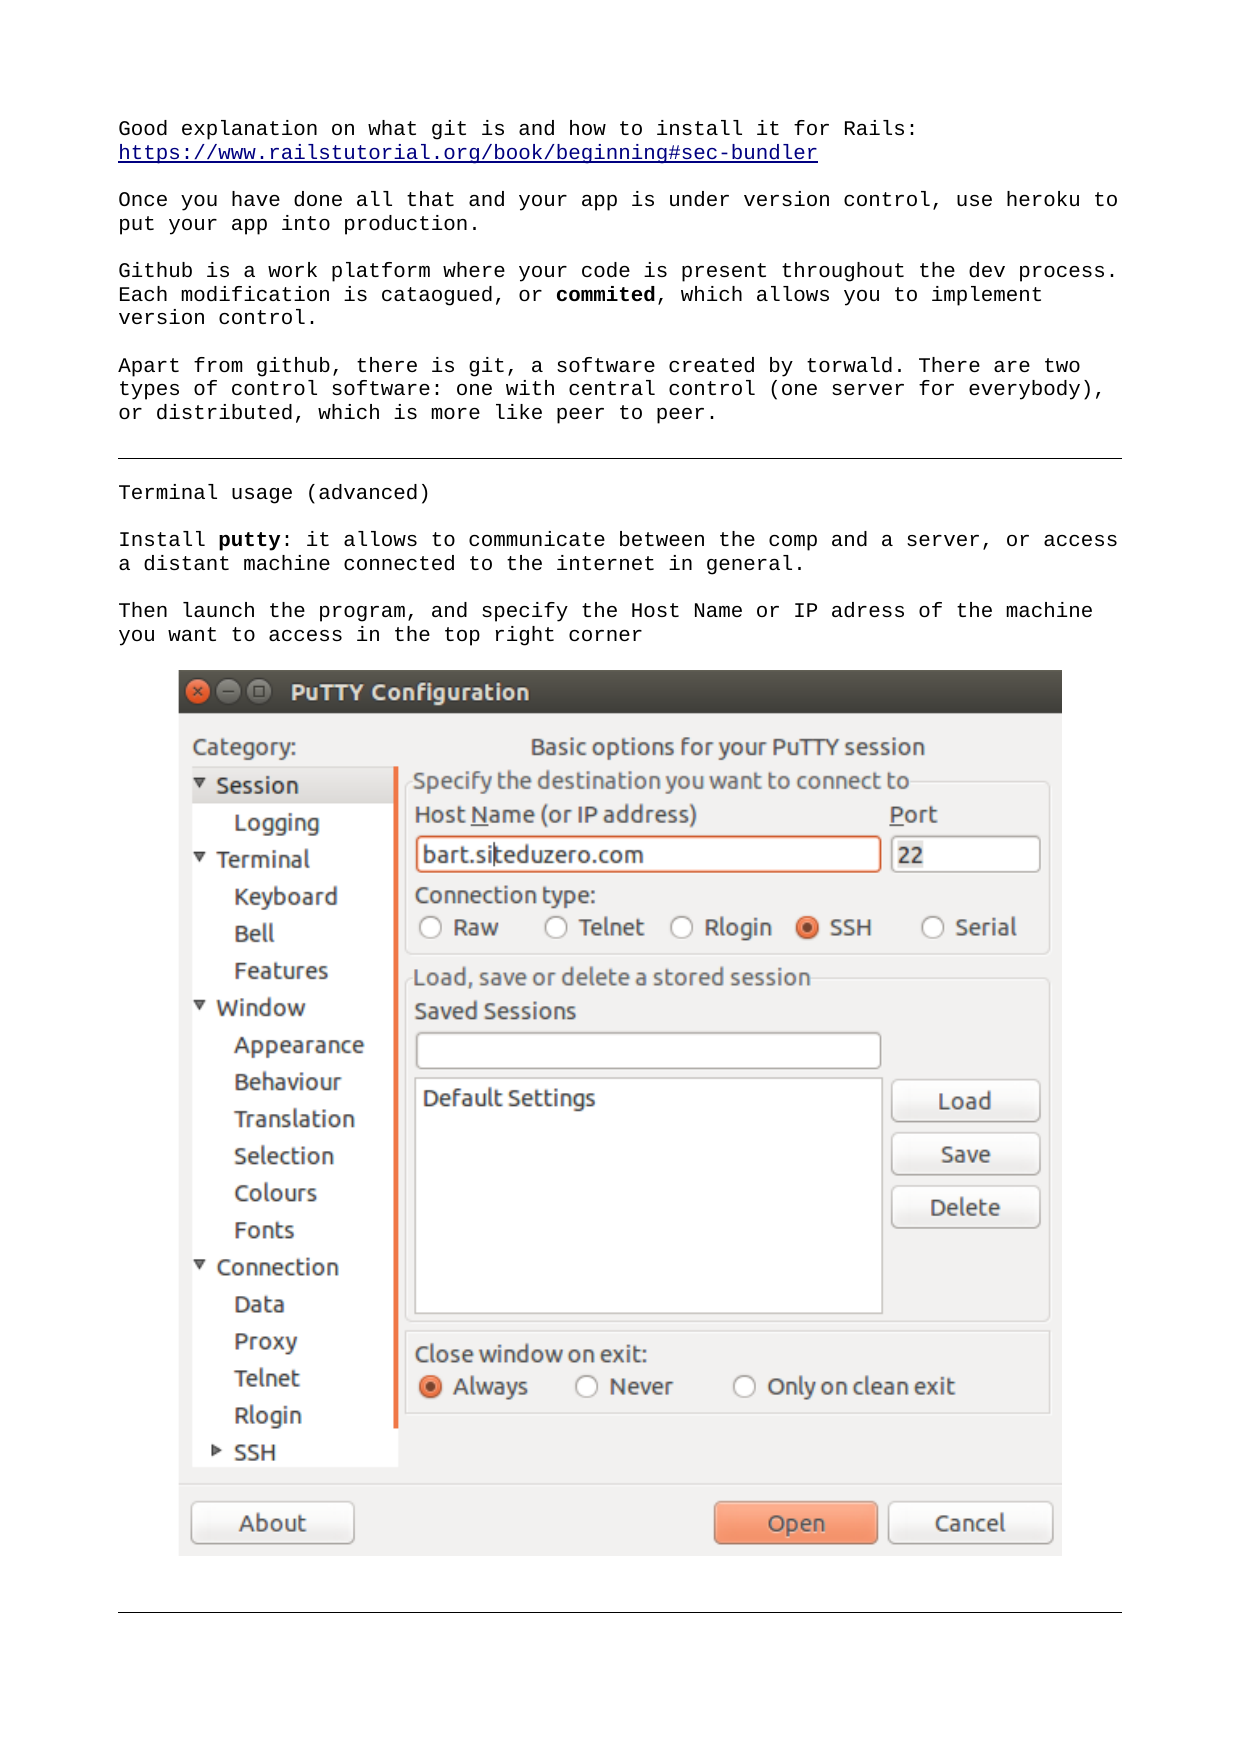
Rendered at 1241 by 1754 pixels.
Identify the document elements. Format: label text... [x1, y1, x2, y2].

text Good explanation on what git is and how to install it for Rails: [118, 118, 1122, 142]
text Once you have done all that and your app is under version control, use heroku to put your app into production. [118, 189, 1122, 236]
picture [178, 670, 1062, 1556]
text Terminal usage (advanced) [118, 482, 1122, 505]
text Install putty: it allows to communicate between the comp and a server, or access a distant machine connected to the internet in general. [118, 529, 1122, 576]
text Apart from github, there is git, a software created by torwald. There are two types of control software: one with central control (one server for everybody), or distributed, which is more like peer to peer. [118, 354, 1122, 426]
text https://www.railstutorial.org/book/beginning#sec-bundler [118, 142, 1122, 165]
text Then launch the program, and specify the Host Name or IP adress of the machine you want to access in the top right corner [118, 600, 1122, 647]
text Github is a work platform where your code is present throughout the dev process. Each modification is cataogued, or commited, which allows you to implement version control. [118, 260, 1122, 331]
